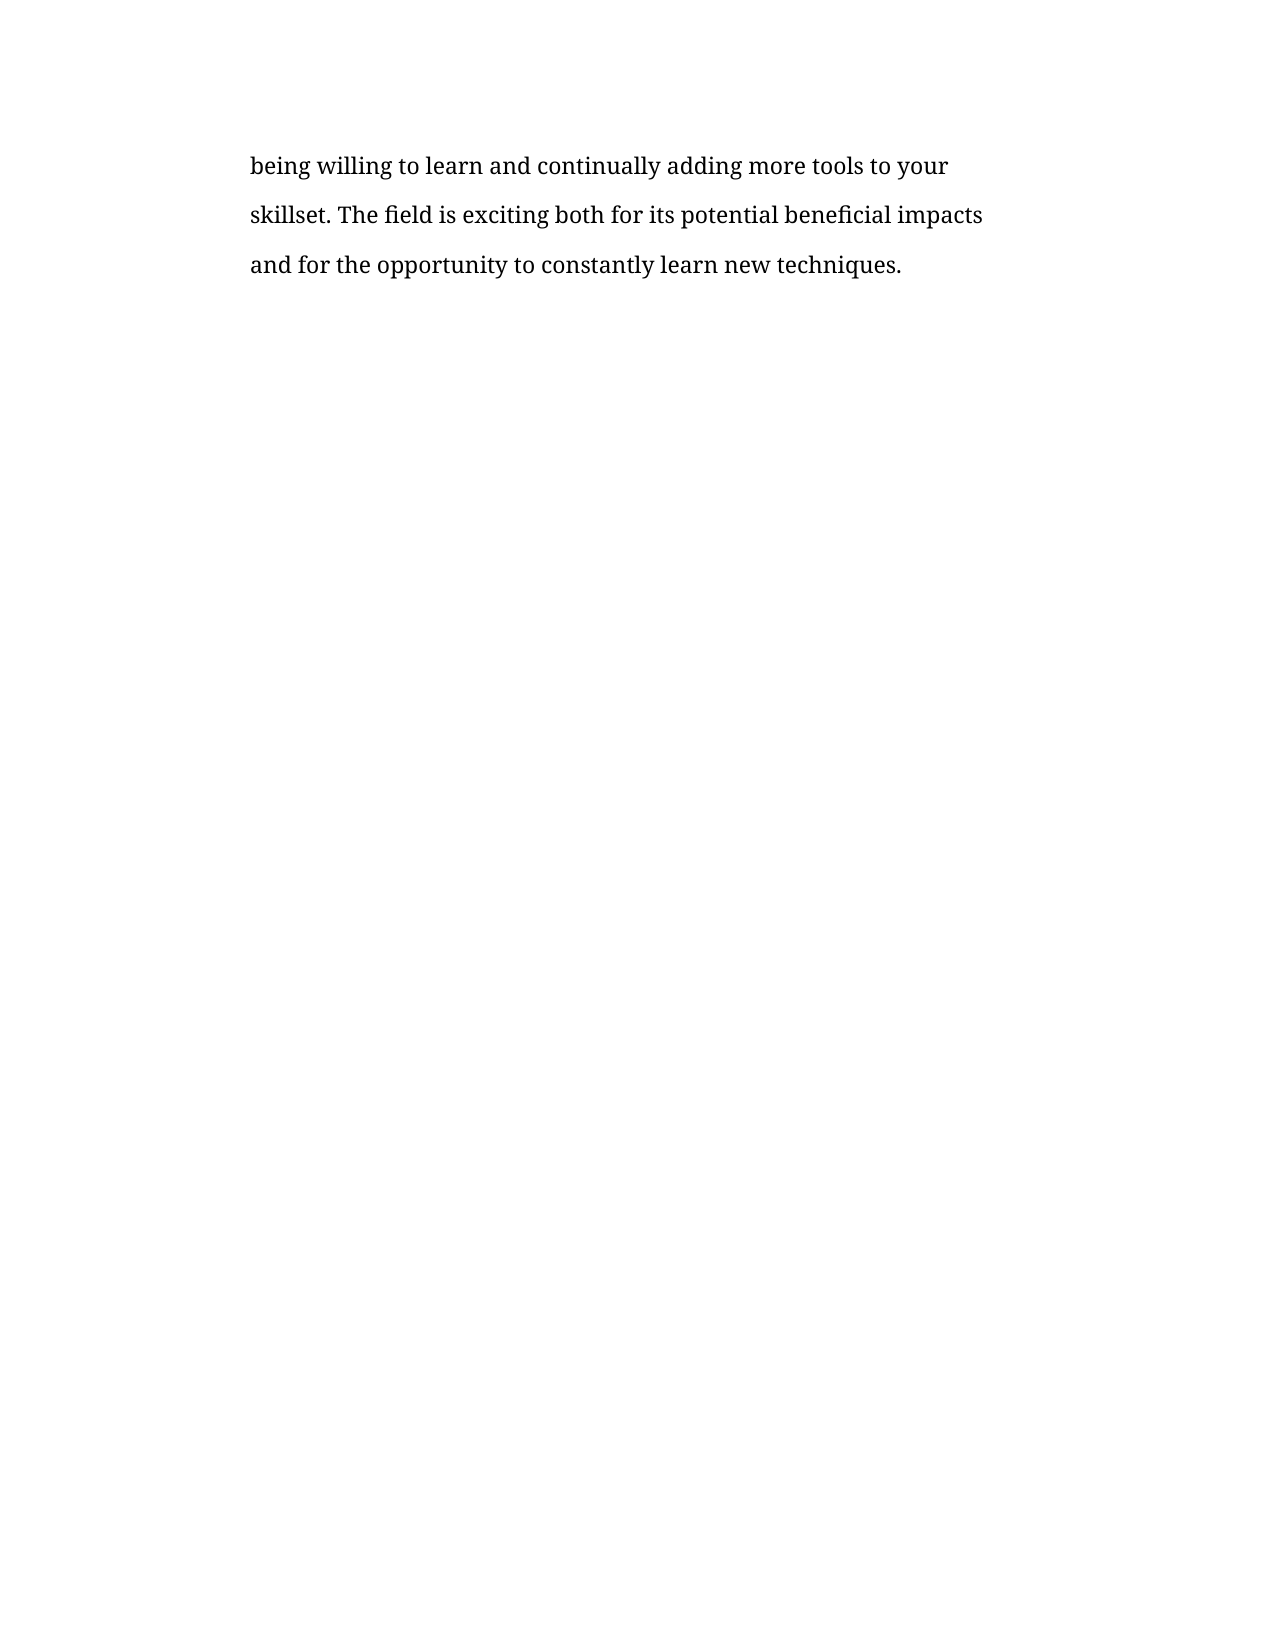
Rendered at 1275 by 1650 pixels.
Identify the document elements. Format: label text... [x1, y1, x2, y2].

text being willing to learn and continually adding more tools to your skillset. The field is exciting both for its potential beneficial impacts and for the opportunity to constantly learn new techniques. [250, 150, 1025, 280]
